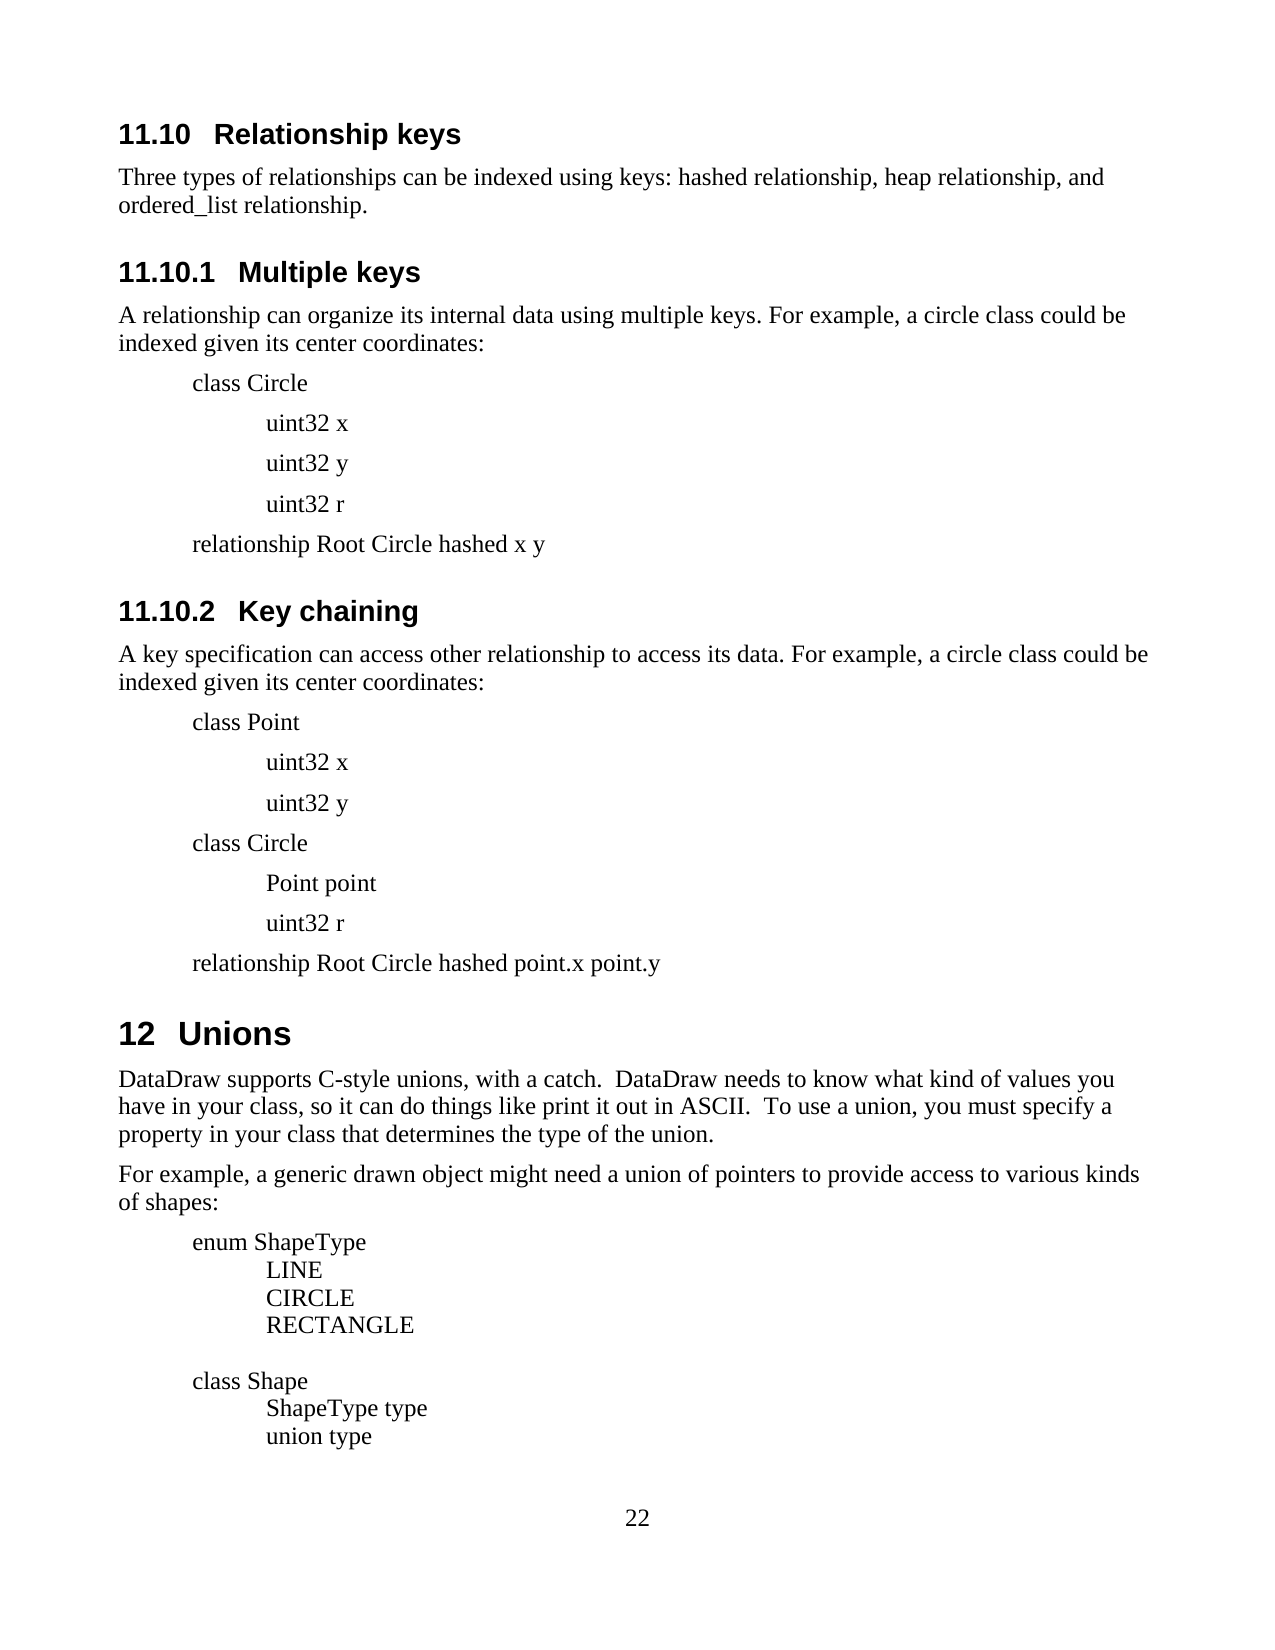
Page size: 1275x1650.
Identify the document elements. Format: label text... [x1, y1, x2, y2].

subtitle Multiple keys [118, 256, 1157, 289]
text enum ShapeType [118, 1228, 1157, 1256]
text relationship Root Circle hashed point.x point.y [192, 949, 1157, 977]
text DataDraw supports C-style unions, with a catch. DataDraw needs to know what kind of values you have in your class, so it can do things like print it out in ASCII. To use a union, you must specify a property in your class that determines the type of the union. [118, 1065, 1157, 1148]
text class Shape [118, 1367, 1157, 1394]
subtitle Unions [118, 1015, 1157, 1052]
text relationship Root Circle hashed x y [192, 530, 1157, 558]
text union type [118, 1422, 1157, 1450]
text uint32 r [266, 909, 1157, 937]
text ShapeType type [118, 1394, 1157, 1422]
text class Circle [192, 369, 1157, 397]
text uint32 y [266, 449, 1157, 477]
text uint32 x [192, 748, 1157, 776]
text CIRCLE [118, 1284, 1157, 1311]
text uint32 x [266, 409, 1157, 437]
subtitle Relationship keys [118, 118, 1157, 151]
text A key specification can access other relationship to access its data. For example, a circle class could be indexed given its center coordinates: [118, 640, 1157, 696]
subtitle Key chaining [118, 595, 1157, 628]
text uint32 r [266, 490, 1157, 517]
text Point point [192, 869, 1157, 897]
text LINE [118, 1256, 1157, 1284]
text uint32 y [192, 789, 1157, 816]
text class Point [192, 708, 1157, 736]
text RECTANGLE [118, 1311, 1157, 1339]
text class Circle [192, 829, 1157, 857]
text Three types of relationships can be indexed using keys: hashed relationship, heap relationship, and ordered_list relationship. [118, 163, 1157, 219]
text A relationship can organize its internal data using multiple keys. For example, a circle class could be indexed given its center coordinates: [118, 301, 1157, 357]
text For example, a generic drawn object might need a union of pointers to provide access to various kinds of shapes: [118, 1160, 1157, 1216]
